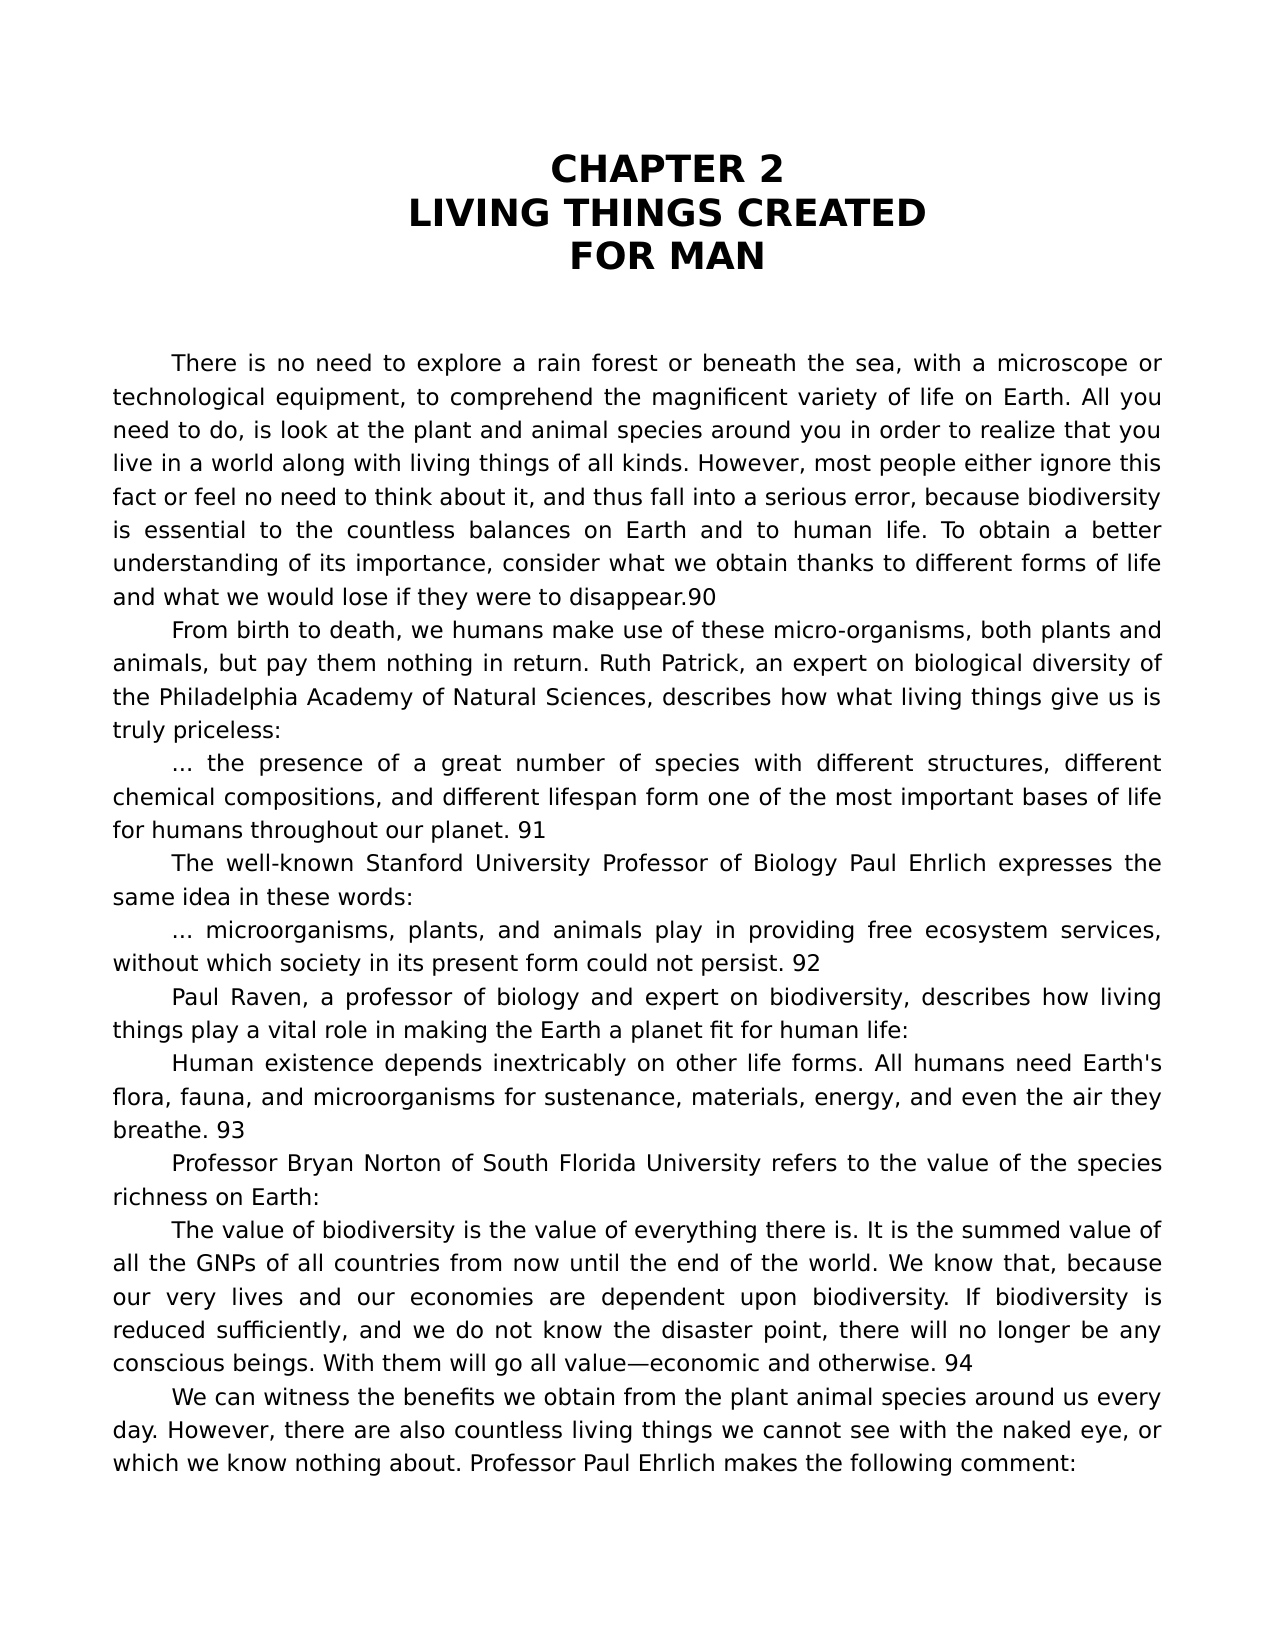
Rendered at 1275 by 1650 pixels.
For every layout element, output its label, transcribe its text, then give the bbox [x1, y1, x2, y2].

text FOR MAN [112, 235, 1163, 278]
text Human existence depends inextricably on other life forms. All humans need Earth's flora, fauna, and microorganisms for sustenance, materials, energy, and even the air they breathe. 93 [112, 1045, 1163, 1145]
text LIVING THINGS CREATED [112, 191, 1163, 235]
text CHAPTER 2 [112, 148, 1163, 191]
text From birth to death, we humans make use of these micro-organisms, both plants and animals, but pay them nothing in return. Ruth Patrick, an expert on biological diversity of the Philadelphia Academy of Natural Sciences, describes how what living things give us is truly priceless: [112, 612, 1163, 745]
text The well-known Stanford University Professor of Biology Paul Ehrlich expresses the same idea in these words: [112, 845, 1163, 912]
text We can witness the benefits we obtain from the plant animal species around us every day. However, there are also countless living things we cannot see with the naked eye, or which we know nothing about. Professor Paul Ehrlich makes the following comment: [112, 1378, 1163, 1478]
text The value of biodiversity is the value of everything there is. It is the summed value of all the GNPs of all countries from now until the end of the world. We know that, because our very lives and our economies are dependent upon biodiversity. If biodiversity is reduced sufficiently, and we do not know the disaster point, there will no longer be any conscious beings. With them will go all value—economic and otherwise. 94 [112, 1212, 1163, 1378]
text ... the presence of a great number of species with different structures, different chemical compositions, and different lifespan form one of the most important bases of life for humans throughout our planet. 91 [112, 745, 1163, 845]
text Professor Bryan Norton of South Florida University refers to the value of the species richness on Earth: [112, 1145, 1163, 1212]
text There is no need to explore a rain forest or beneath the sea, with a microscope or technological equipment, to comprehend the magnificent variety of life on Earth. All you need to do, is look at the plant and animal species around you in order to realize that you live in a world along with living things of all kinds. However, most people either ignore this fact or feel no need to think about it, and thus fall into a serious error, because biodiversity is essential to the countless balances on Earth and to human life. To obtain a better understanding of its importance, consider what we obtain thanks to different forms of life and what we would lose if they were to disappear.90 [112, 345, 1163, 612]
text ... microorganisms, plants, and animals play in providing free ecosystem services, without which society in its present form could not persist. 92 [112, 912, 1163, 978]
text Paul Raven, a professor of biology and expert on biodiversity, describes how living things play a vital role in making the Earth a planet fit for human life: [112, 978, 1163, 1045]
